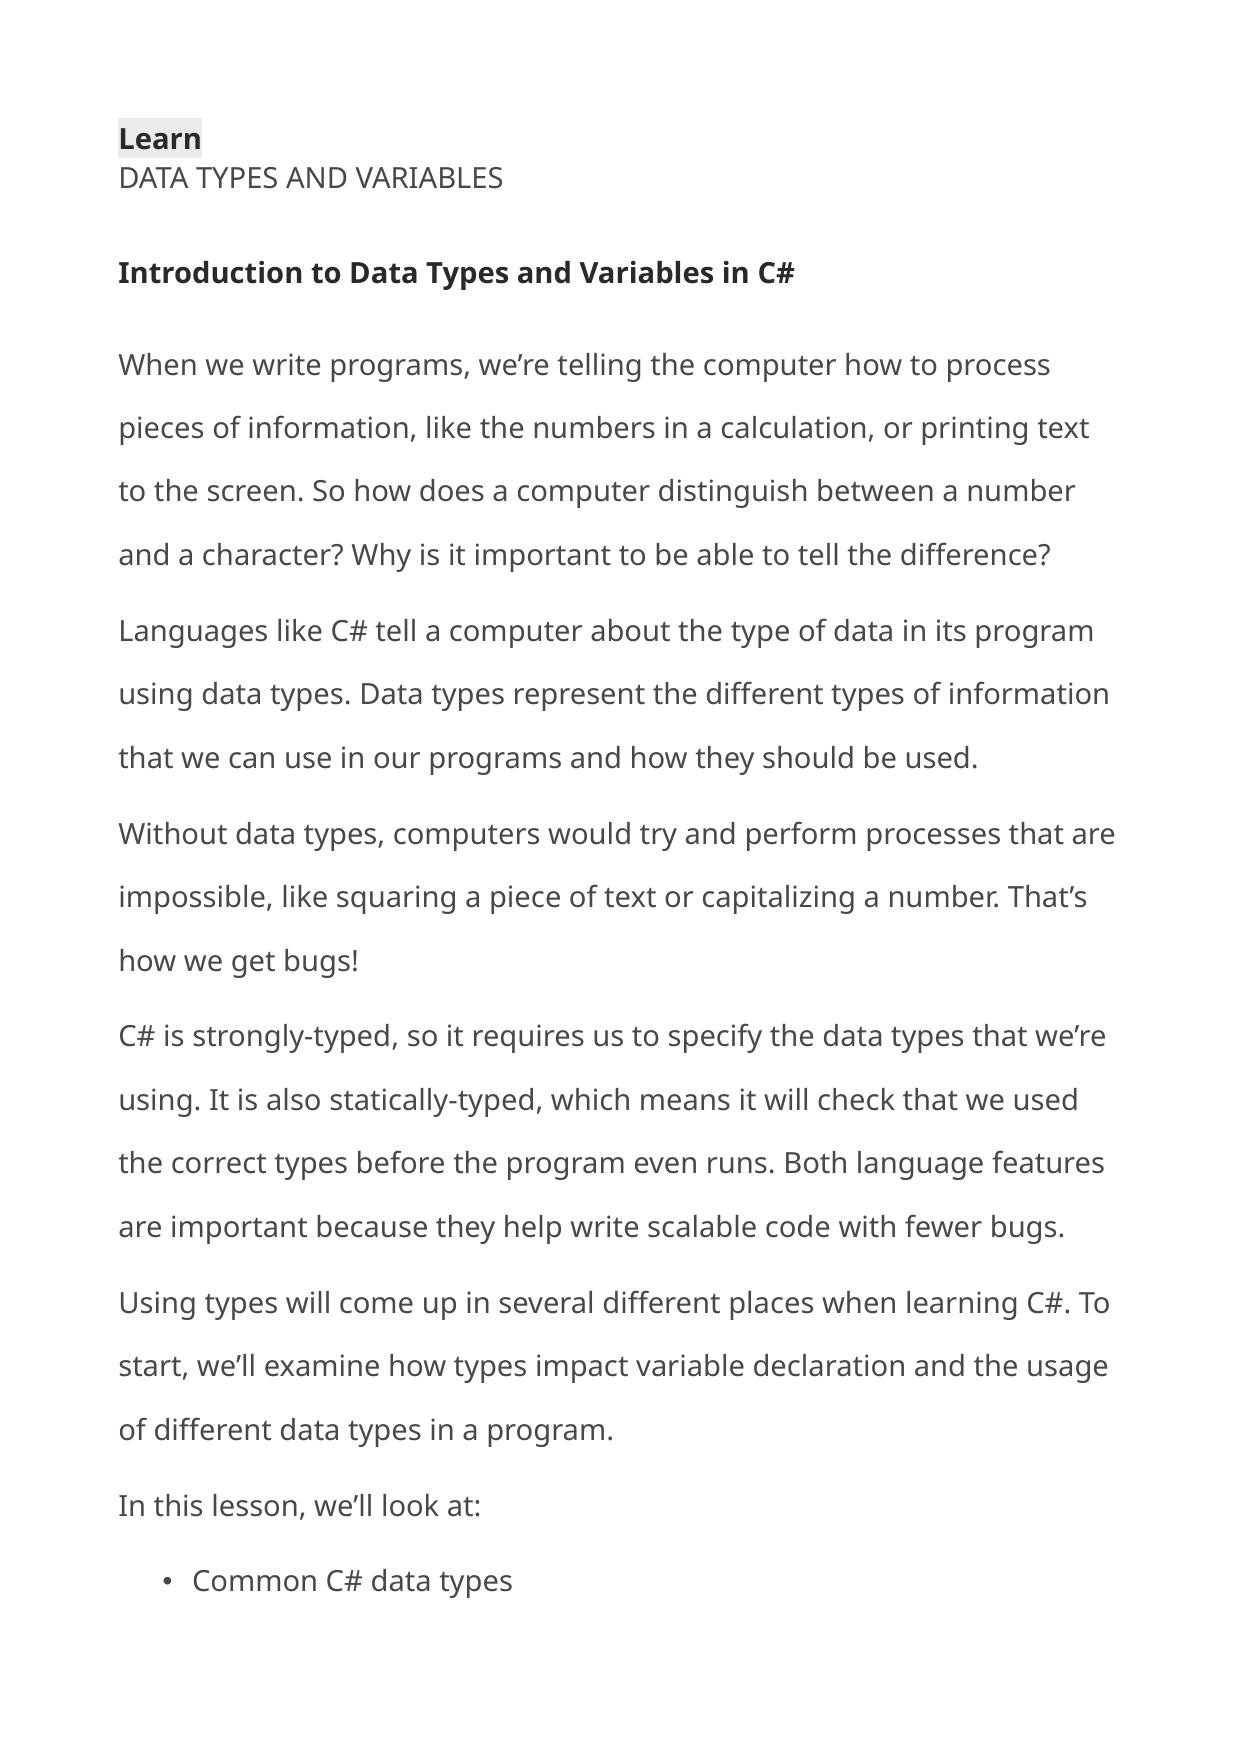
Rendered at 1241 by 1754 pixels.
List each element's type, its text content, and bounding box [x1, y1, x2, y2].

subtitle Introduction to Data Types and Variables in C# [118, 252, 1122, 292]
text When we write programs, we’re telling the computer how to process pieces of information, like the numbers in a calculation, or printing text to the screen. So how does a computer distinguish between a number and a character? Why is it important to be able to tell the difference? [118, 344, 1122, 574]
text Without data types, computers would try and perform processes that are impossible, like squaring a piece of text or capitalizing a number. That’s how we get bugs! [118, 813, 1122, 979]
text Learn [118, 118, 1122, 158]
text C# is strongly-typed, so it requires us to specify the data types that we’re using. It is also statically-typed, which means it will check that we used the correct types before the program even runs. Both language features are important because they help write scalable code with fewer bugs. [118, 1016, 1122, 1246]
text Languages like C# tell a computer about the type of data in its program using data types. Data types represent the different types of information that we can use in our programs and how they should be used. [118, 610, 1122, 777]
text In this lesson, we’ll look at: [118, 1485, 1122, 1524]
list Common C# data types [162, 1561, 1122, 1600]
text DATA TYPES AND VARIABLES [118, 158, 1122, 197]
text Using types will come up in several different places when learning C#. To start, we’ll examine how types impact variable declaration and the usage of different data types in a program. [118, 1282, 1122, 1448]
